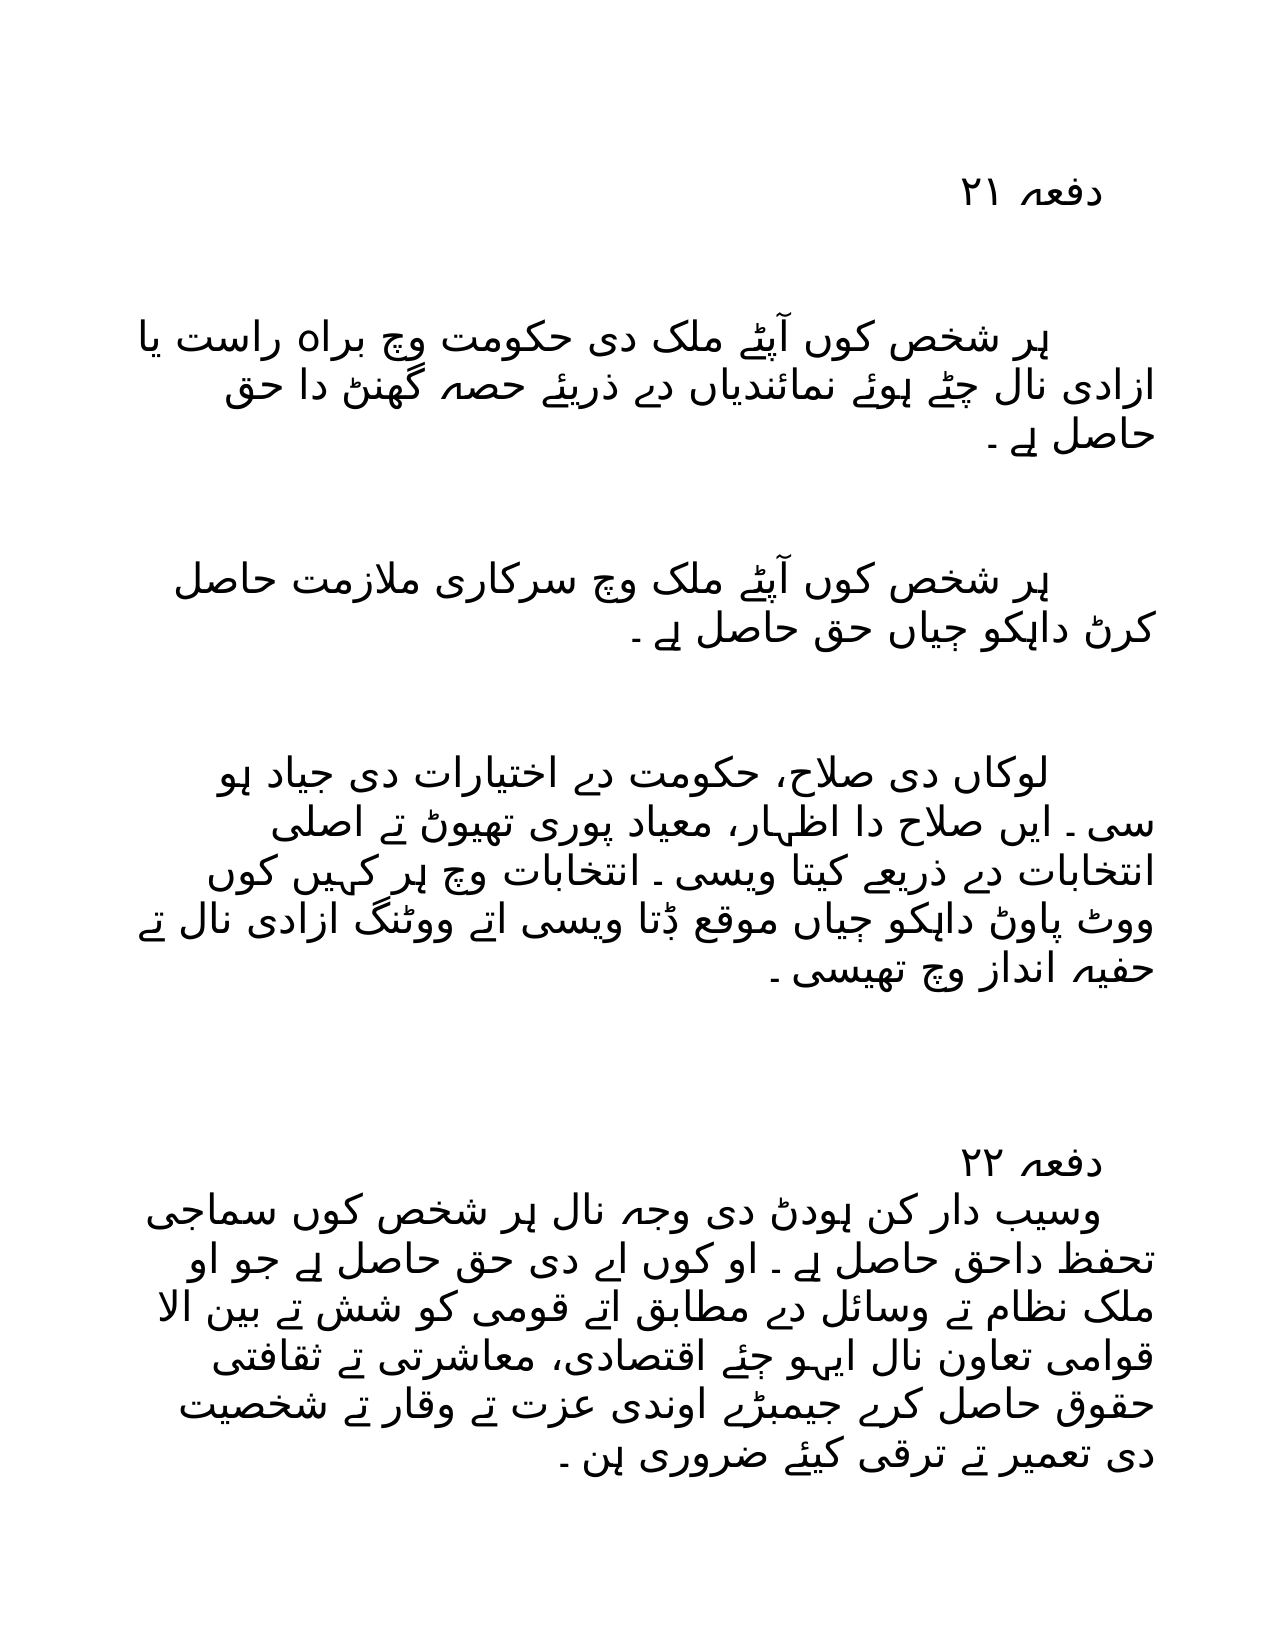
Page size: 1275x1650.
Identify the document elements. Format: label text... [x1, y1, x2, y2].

text لوکاں دی صلاح، حکومت دے اختیارات دی جیاد ہو سی ۔ ایں صلاح دا اظہار، معیاد پوری تھیوڻ تے اصلی انتخابات دے ذریعے کیتا ویسی ۔ انتخابات وچ ہر کہیں کوں ووٹ پاوڻ داہکو ڄیاں موقع ڋتا ویسی اتے ووٹنگ ازادی نال تے حفیہ انداز وچ تھیسی ۔ [118, 749, 1157, 992]
text ہر شخص کوں آپڻے ملک وچ سرکاری ملازمت حاصل کرڻ داہکو ڄیاں حق حاصل ہے ۔ [118, 555, 1157, 652]
text دفعہ ۲۲ [118, 1137, 1157, 1186]
text ہر شخص کوں آپڻے ملک دی حکومت وچ براہ راست یا ازادی نال چڻے ہوئے نمائندیاں دے ذریئے حصہ گھنڻ دا حق حاصل ہے ۔ [118, 312, 1157, 458]
text وسیب دار کن ہودڻ دی وجہ نال ہر شخص کوں سماجی تحفظ داحق حاصل ہے ۔ او کوں اے دی حق حاصل ہے جو او ملک نظام تے وسائل دے مطابق اتے قومی کو شش تے بین الا قوامی تعاون نال ایہو ڄئے اقتصادی، معاشرتی تے ثقافتی حقوق حاصل کرے جیمبڑے اوندی عزت تے وقار تے شخصیت دی تعمیر تے ترقی کیئے ضروری ہن ۔ [118, 1186, 1157, 1477]
text دفعہ ۲۱ [118, 167, 1157, 215]
